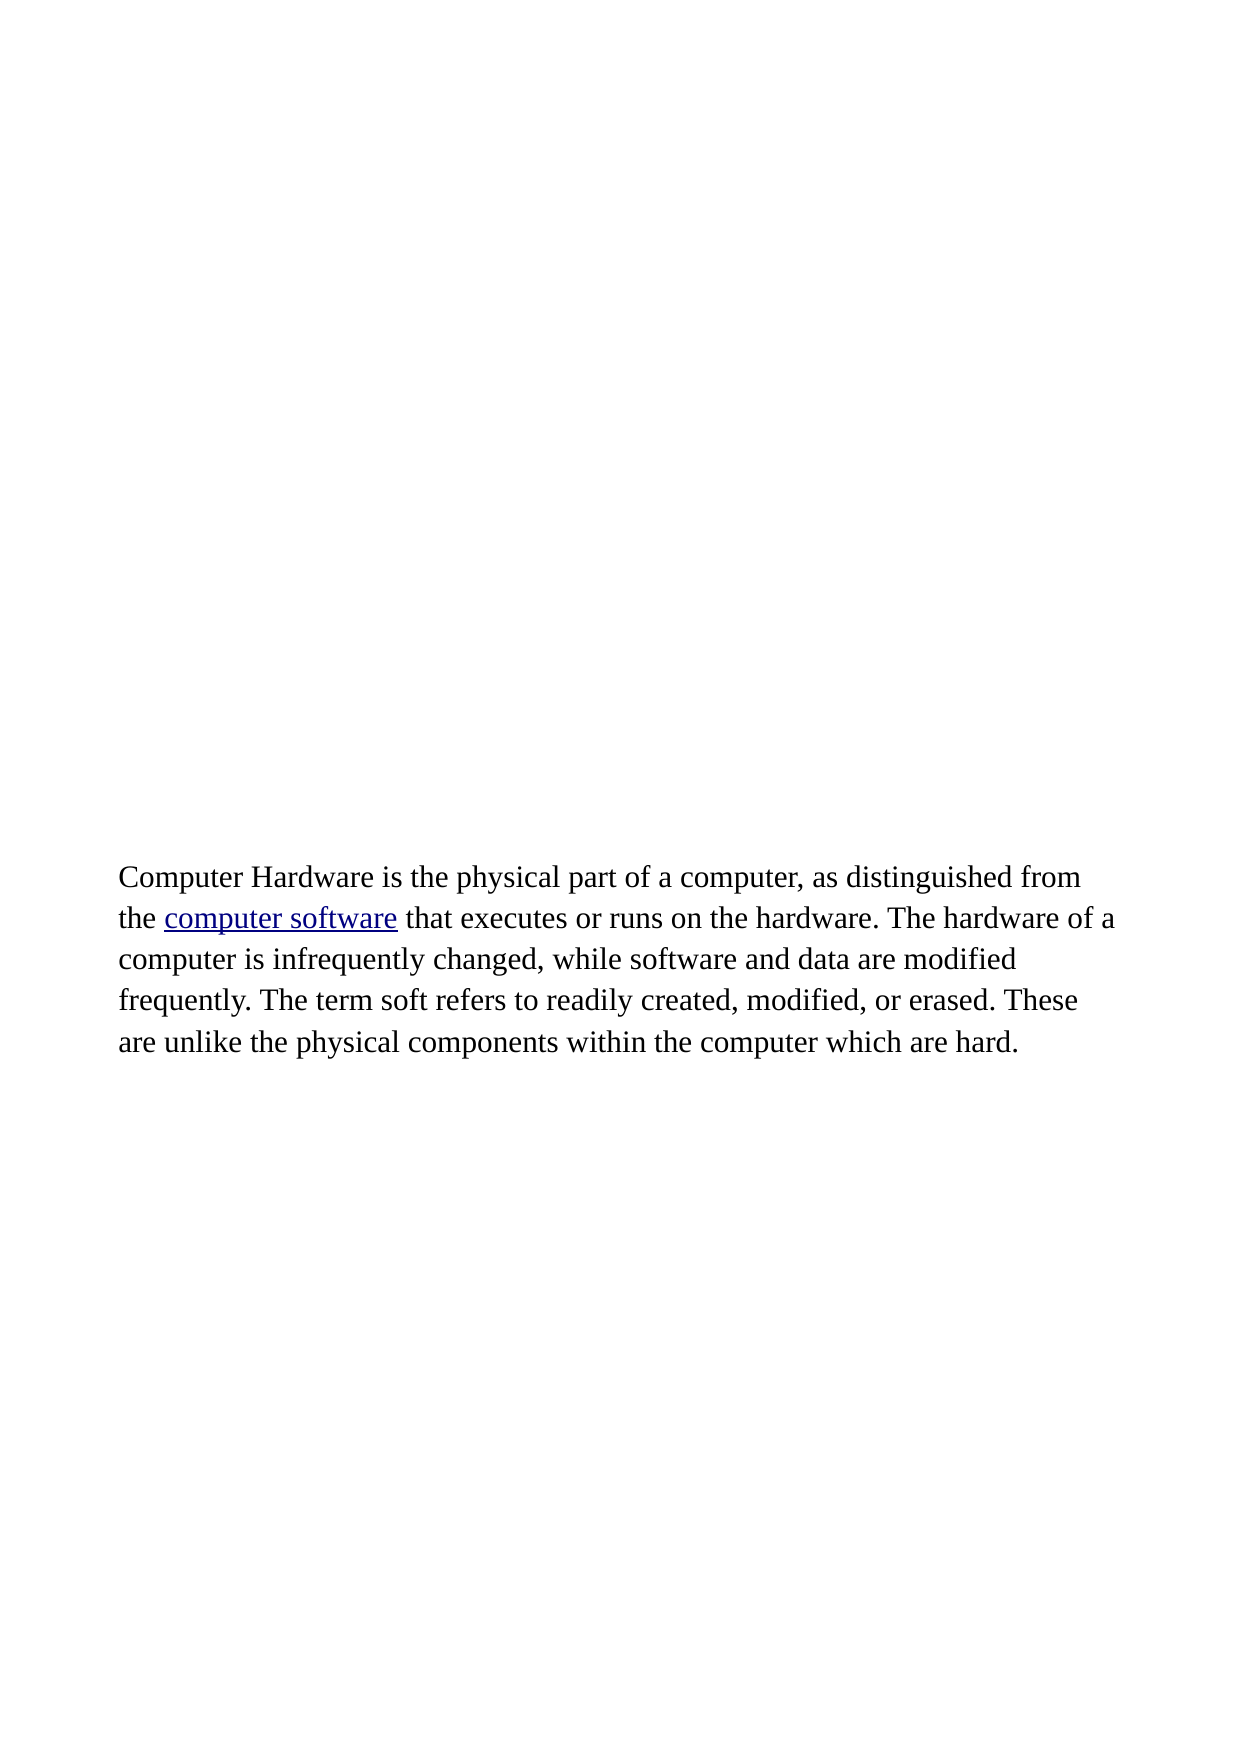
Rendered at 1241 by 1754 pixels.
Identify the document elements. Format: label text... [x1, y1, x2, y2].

text Computer Hardware is the physical part of a computer, as distinguished from the computer software that executes or runs on the hardware. The hardware of a computer is infrequently changed, while software and data are modified frequently. The term soft refers to readily created, modified, or erased. These are unlike the physical components within the computer which are hard. [118, 118, 1122, 1059]
